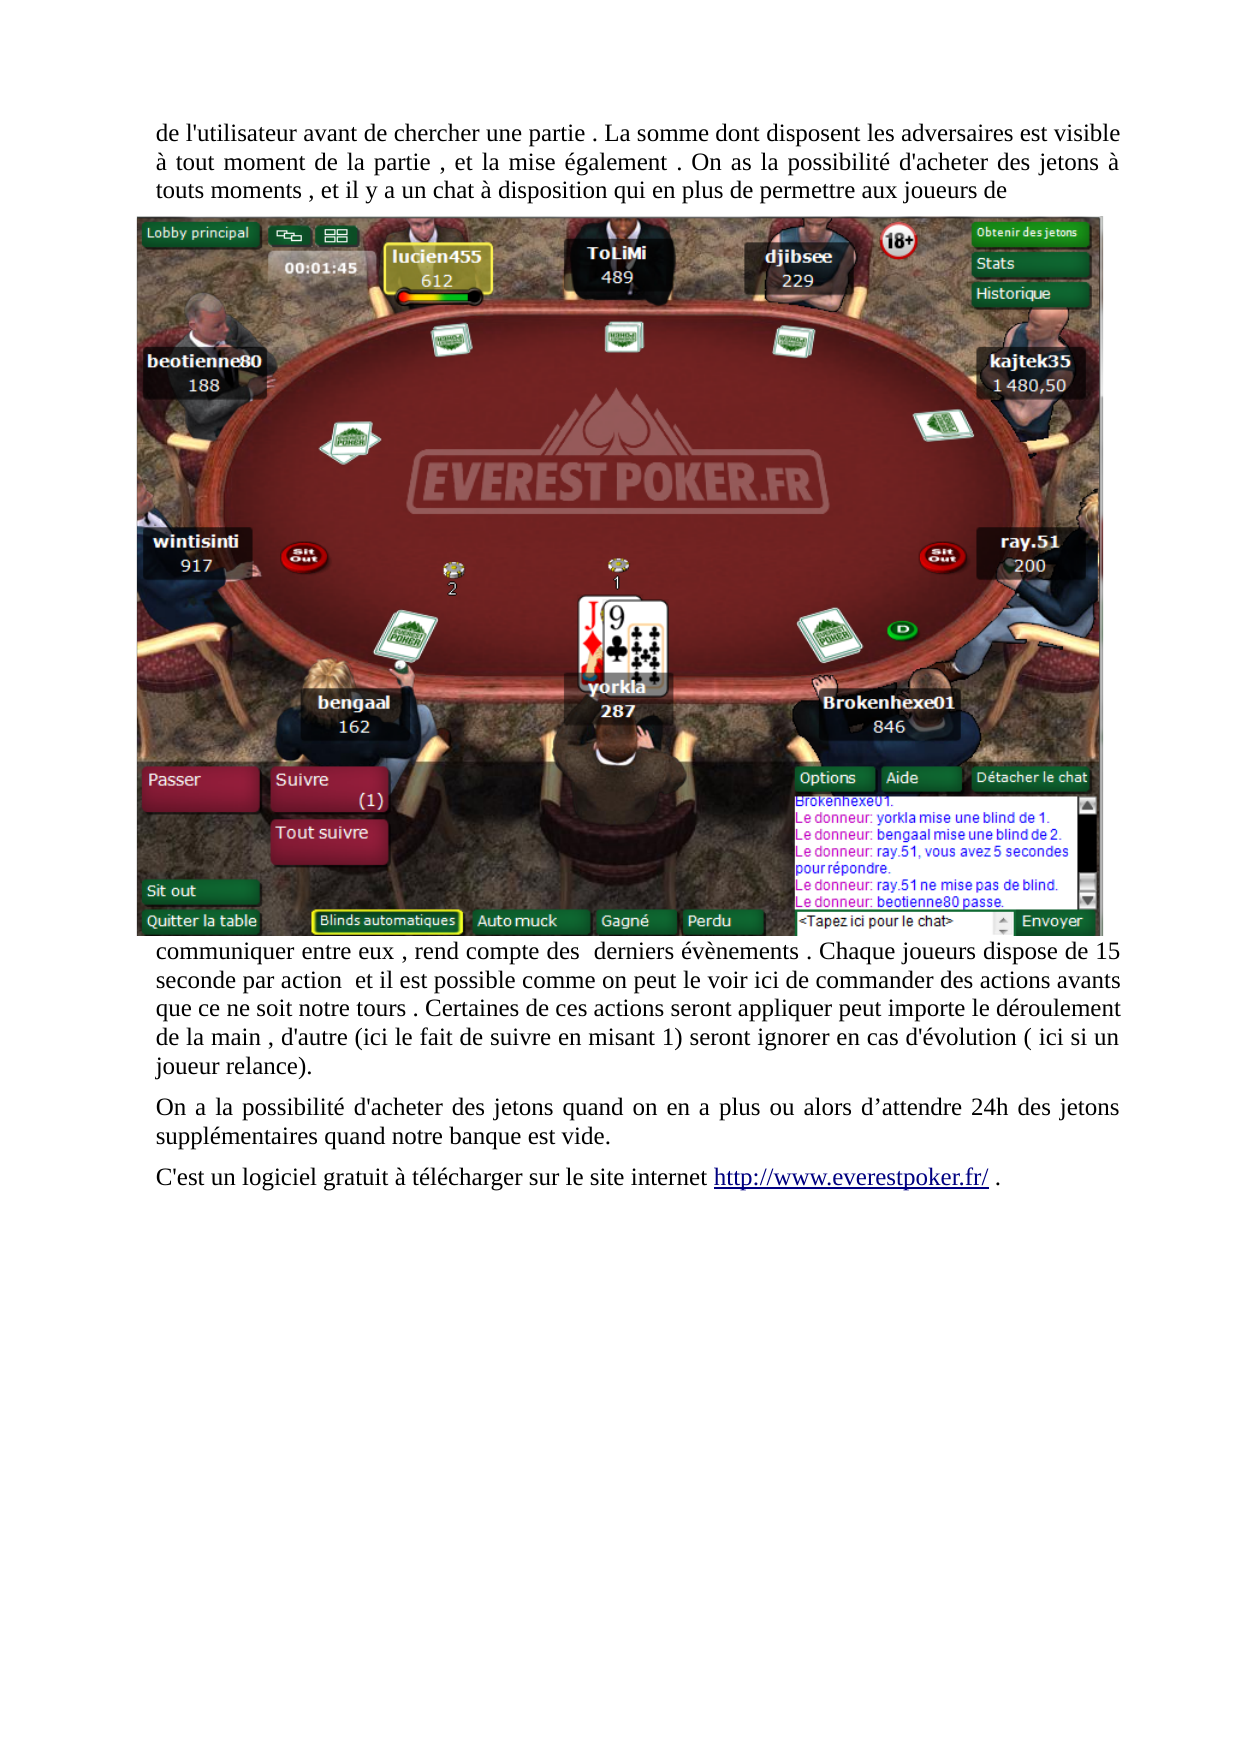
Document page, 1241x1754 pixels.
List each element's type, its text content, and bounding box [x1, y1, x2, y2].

text C'est un logiciel gratuit à télécharger sur le site internet http://www.everestpoker.fr/ . [156, 1162, 1122, 1191]
picture [136, 216, 1104, 936]
text communiquer entre eux , rend compte des derniers évènements . Chaque joueurs dispose de 15 seconde par action et il est possible comme on peut le voir ici de commander des actions avants que ce ne soit notre tours . Certaines de ces actions seront appliquer peut importe le déroulement de la main , d'autre (ici le fait de suivre en misant 1) seront ignorer en cas d'évolution ( ici si un joueur relance). [156, 217, 1122, 1080]
text de l'utilisateur avant de chercher une partie . La somme dont disposent les adversaires est visible à tout moment de la partie , et la mise également . On as la possibilité d'acheter des jetons à touts moments , et il y a un chat à disposition qui en plus de permettre aux joueurs de [156, 118, 1122, 204]
text On a la possibilité d'acheter des jetons quand on en a plus ou alors d’attendre 24h des jetons supplémentaires quand notre banque est vide. [156, 1092, 1122, 1150]
